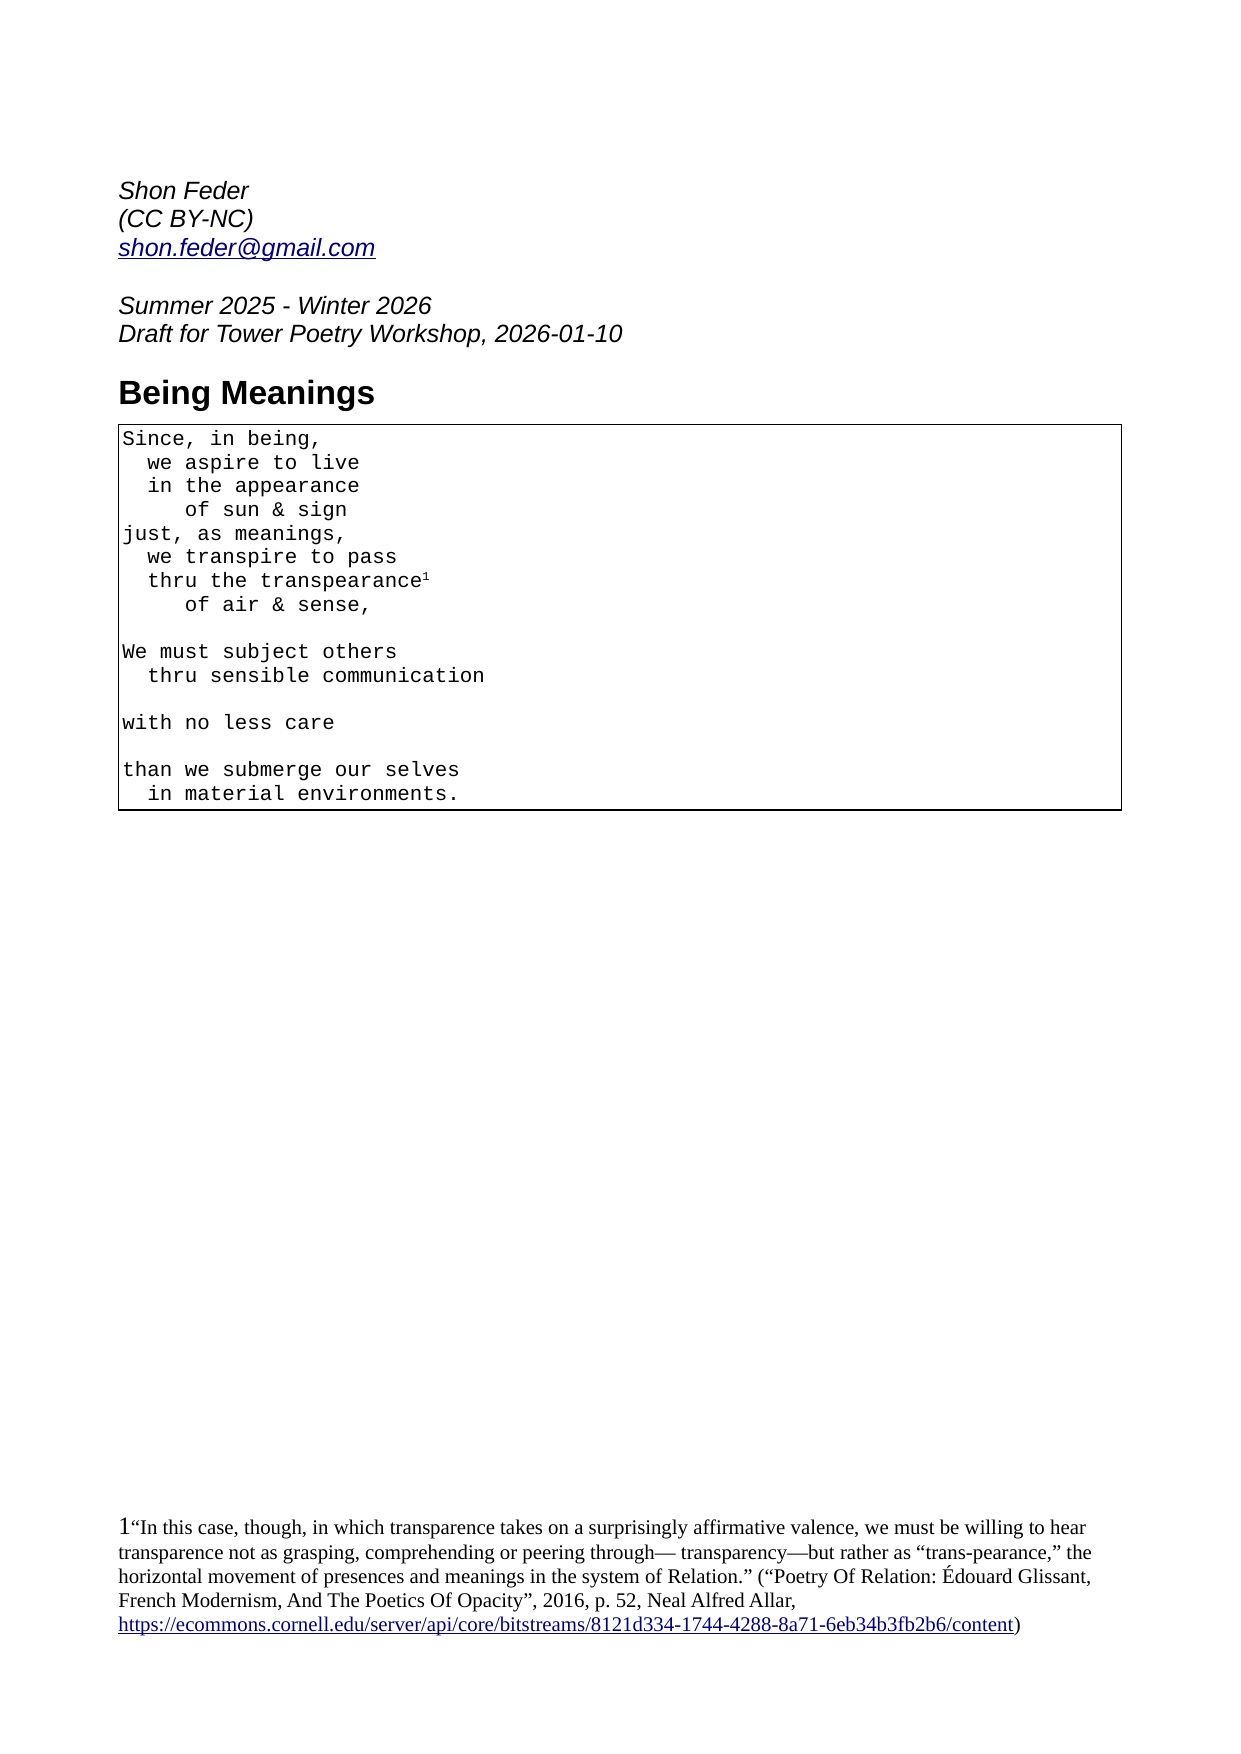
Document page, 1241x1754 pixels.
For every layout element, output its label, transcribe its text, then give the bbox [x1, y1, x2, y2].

subtitle Being Meanings [118, 373, 1122, 412]
text Since, in being, [119, 425, 1121, 448]
text of air & sense, [119, 590, 1121, 613]
text in material environments. [119, 779, 1121, 809]
text thru the transpearance [119, 566, 1121, 590]
text just, as meanings, [119, 519, 1121, 542]
text “In this case, though, in which transparence takes on a surprisingly affirmative valence, we must be willing to hear transparence not as grasping, comprehending or peering through— transparency—but rather as “trans-pearance,” the horizontal movement of presences and meanings in the system of Relation.” (“Poetry Of Relation: Édouard Glissant, French Modernism, And The Poetics Of Opacity”, 2016, p. 52, Neal Alfred Allar, https://ecommons.cornell.edu/server/api/core/bitstreams/8121d334-1744-4288-8a71-6eb34b3fb2b6/content) [118, 1511, 1122, 1636]
subtitle shon.feder@gmail.com [118, 233, 1122, 262]
text thru sensible communication [119, 661, 1121, 684]
subtitle Draft for Tower Poetry Workshop, 2026-01-10 [118, 319, 1122, 348]
text with no less care [119, 708, 1121, 732]
subtitle Shon Feder [118, 176, 1122, 204]
text we aspire to live [119, 448, 1121, 472]
text than we submerge our selves [119, 755, 1121, 779]
text in the appearance [119, 472, 1121, 495]
text we transpire to pass [119, 542, 1121, 566]
text We must subject others [119, 637, 1121, 661]
text of sun & sign [119, 495, 1121, 519]
subtitle (CC BY-NC) [118, 204, 1122, 233]
subtitle Summer 2025 - Winter 2026 [118, 291, 1122, 319]
